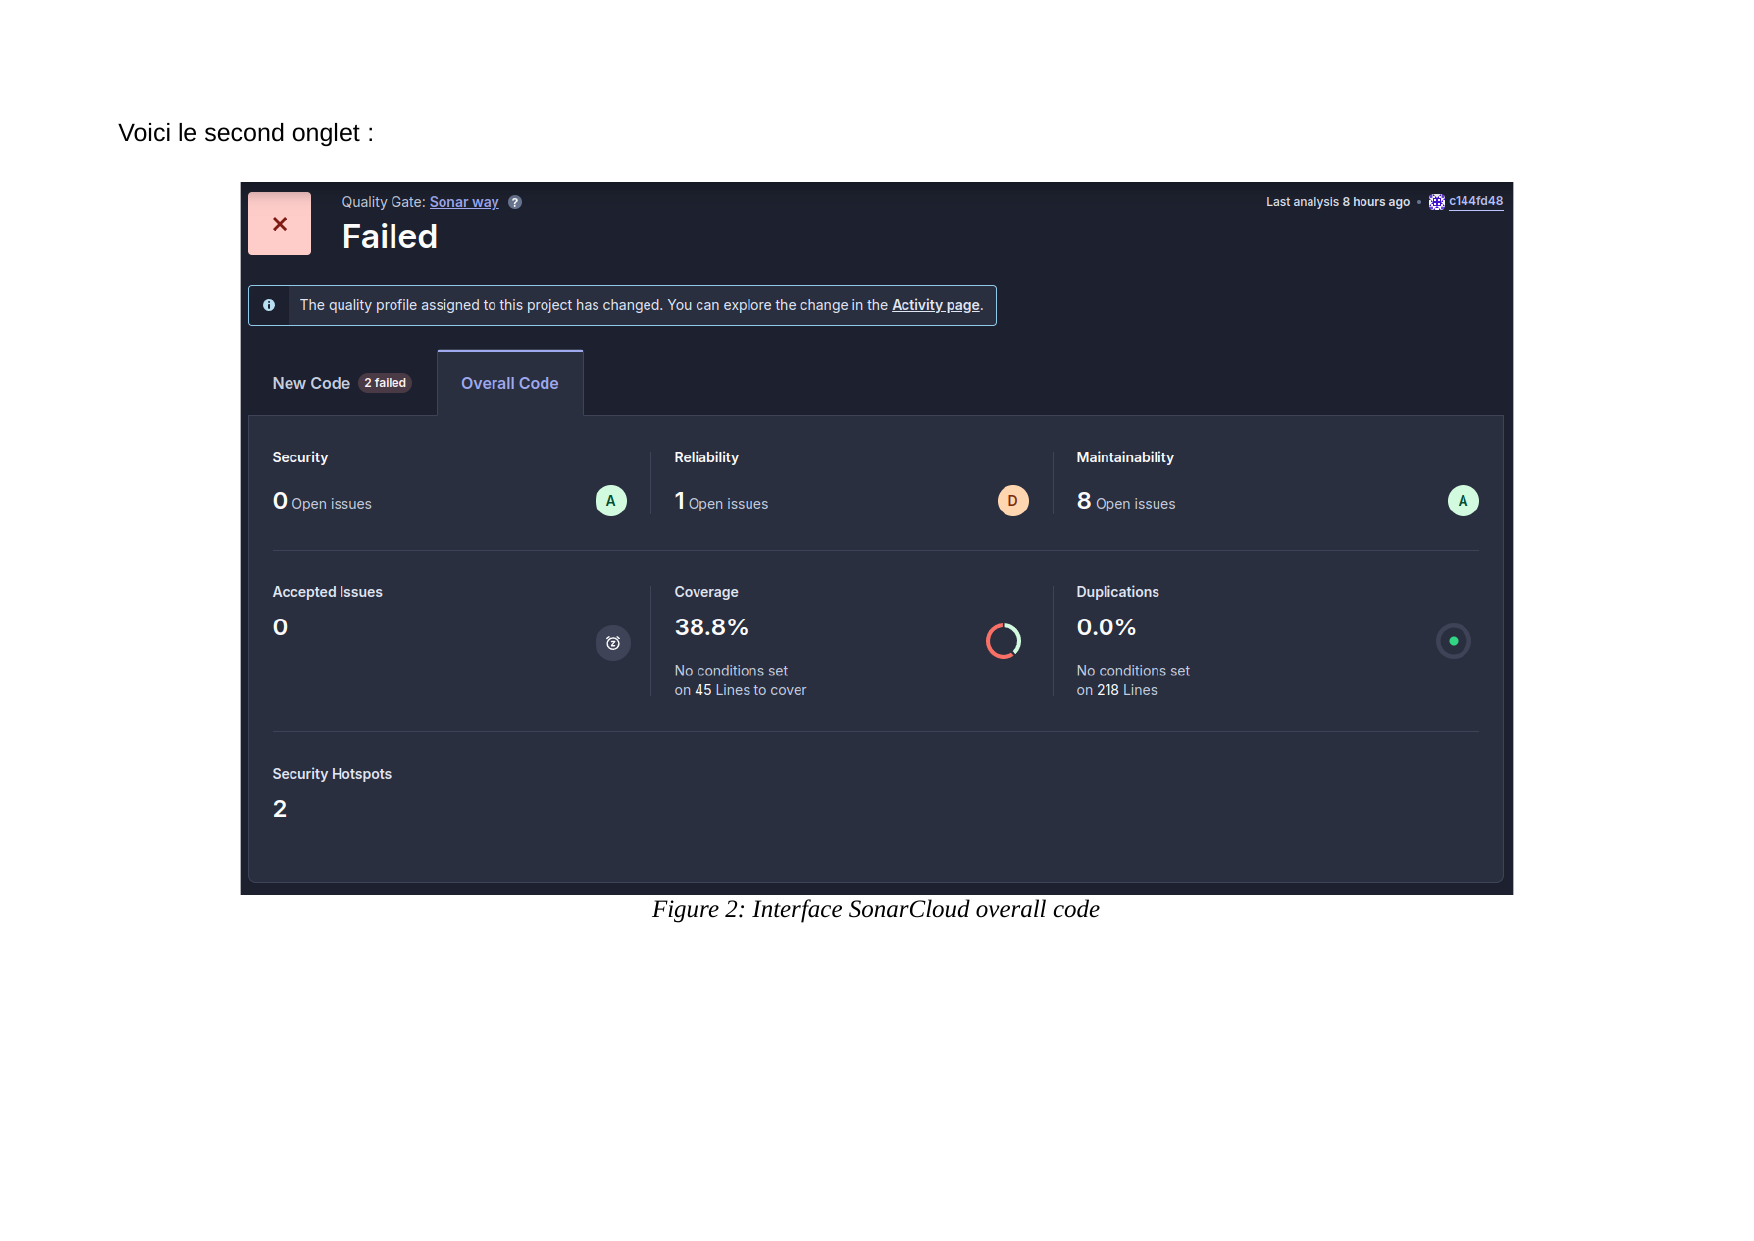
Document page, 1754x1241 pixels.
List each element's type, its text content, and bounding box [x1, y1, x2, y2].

text Figure 2: Interface SonarCloud overall code [241, 895, 1513, 923]
picture [240, 182, 1514, 895]
text Voici le second onglet : [118, 118, 1636, 147]
